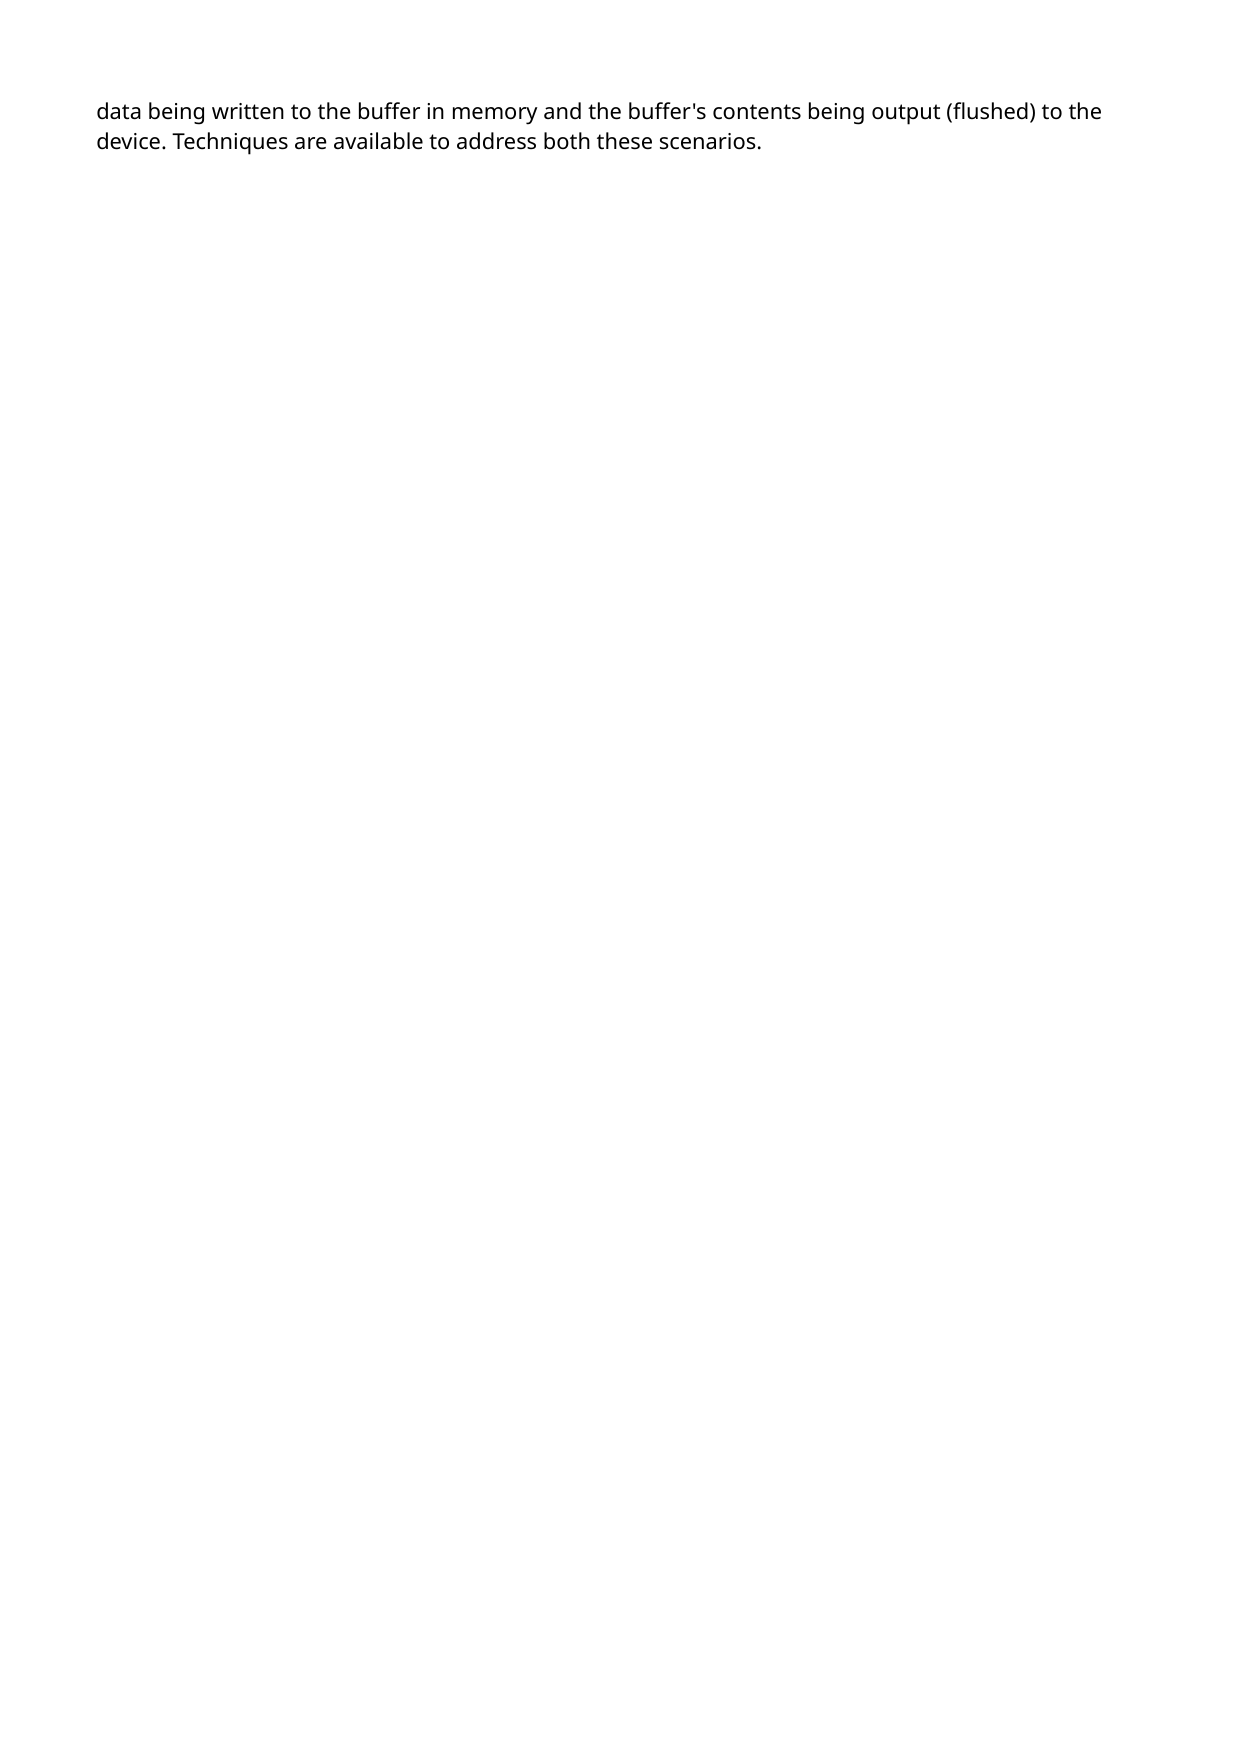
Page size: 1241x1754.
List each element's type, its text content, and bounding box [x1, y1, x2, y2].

text data being written to the buffer in memory and the buffer's contents being output (flushed) to the device. Techniques are available to address both these scenarios. [96, 96, 1144, 156]
